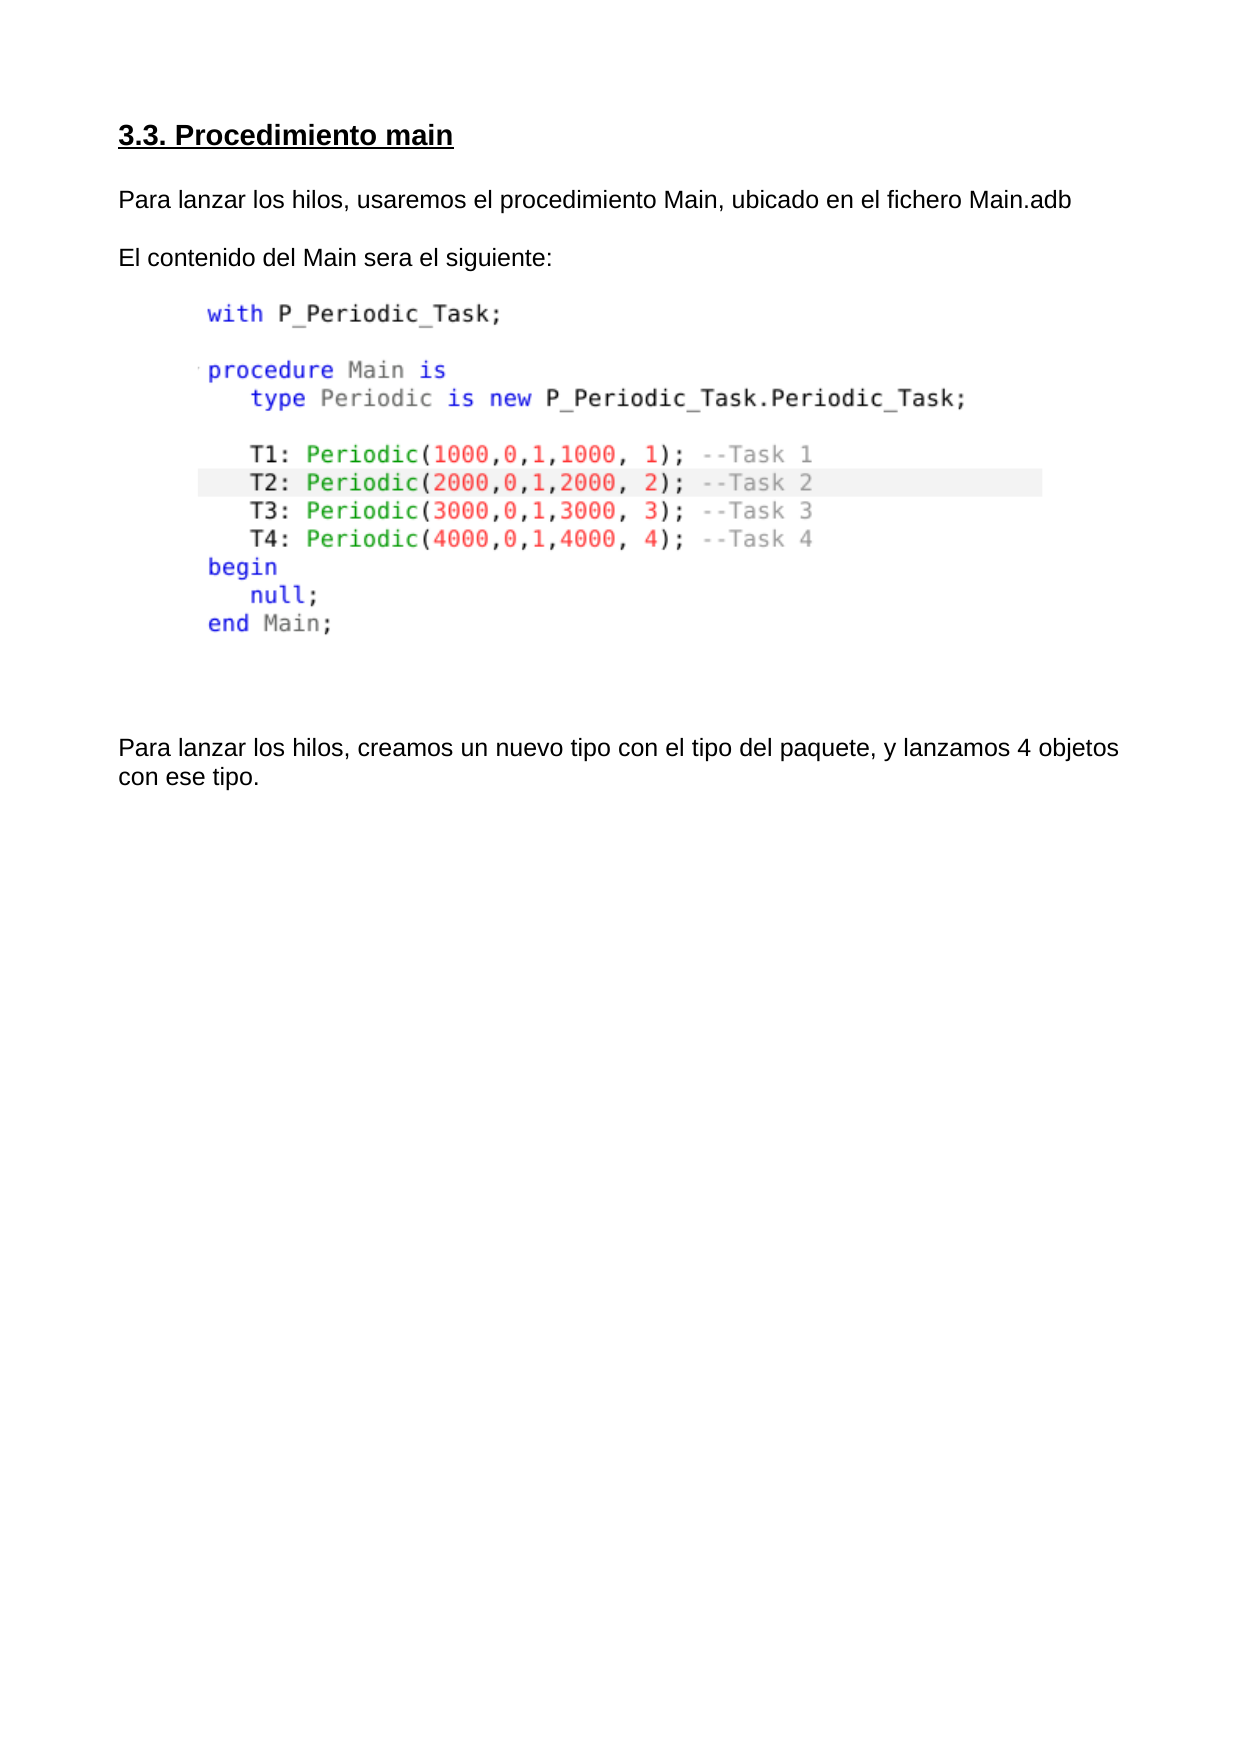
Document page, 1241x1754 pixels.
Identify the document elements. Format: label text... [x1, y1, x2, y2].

text El contenido del Main sera el siguiente: [118, 243, 1122, 271]
text Para lanzar los hilos, usaremos el procedimiento Main, ubicado en el fichero Main.adb [118, 185, 1122, 214]
picture [197, 300, 1043, 647]
text 3.3. Procedimiento main [118, 118, 1122, 152]
text Para lanzar los hilos, creamos un nuevo tipo con el tipo del paquete, y lanzamos 4 objetos con ese tipo. [118, 733, 1122, 791]
